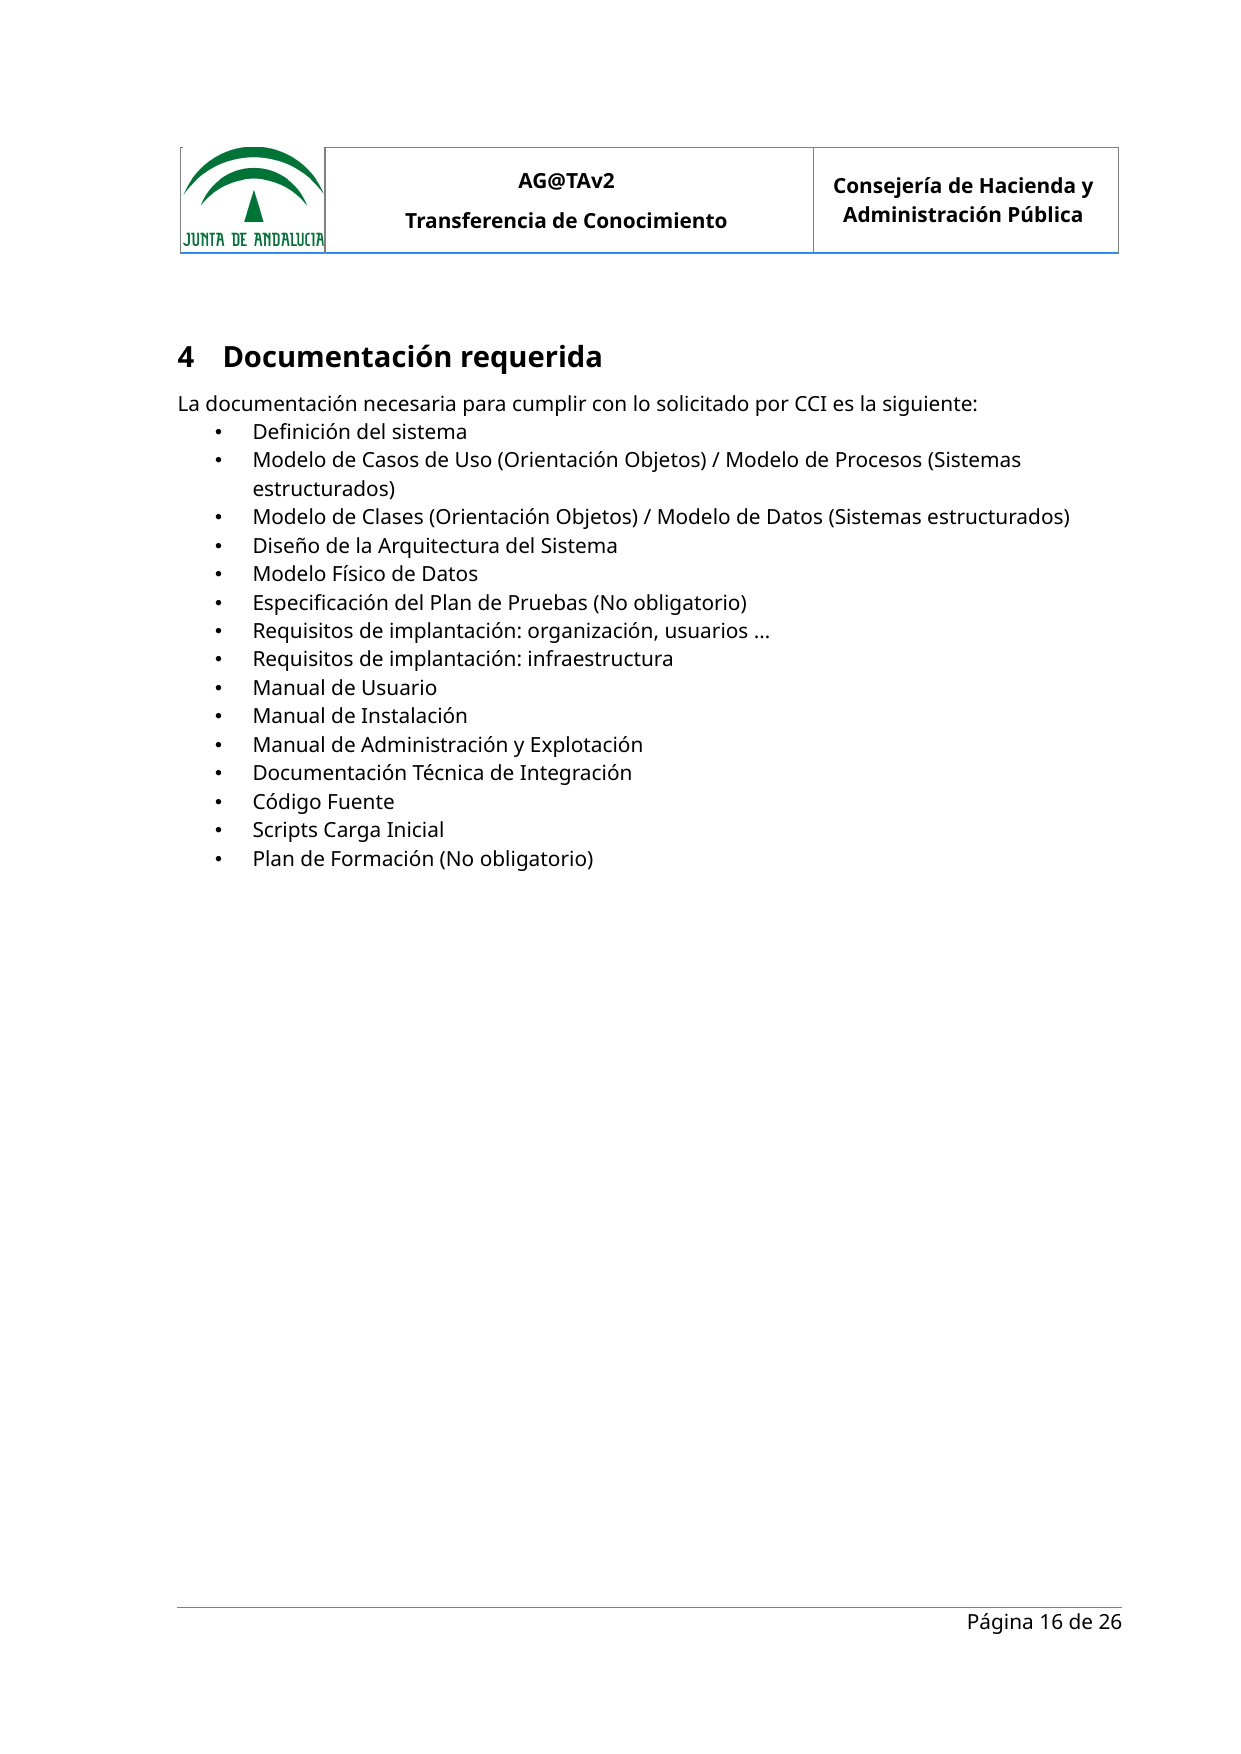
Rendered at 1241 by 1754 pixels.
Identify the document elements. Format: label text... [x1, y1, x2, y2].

list Requisitos de implantación: organización, usuarios … [215, 616, 1122, 644]
list Modelo Físico de Datos [215, 559, 1122, 588]
list Requisitos de implantación: infraestructura [215, 644, 1122, 673]
list Scripts Carga Inicial [215, 815, 1122, 844]
list Definición del sistema [215, 417, 1122, 446]
list Modelo de Clases (Orientación Objetos) / Modelo de Datos (Sistemas estructurados) [215, 502, 1122, 531]
list Modelo de Casos de Uso (Orientación Objetos) / Modelo de Procesos (Sistemas estructurados) [215, 446, 1122, 502]
subtitle Documentación requerida [177, 336, 1122, 376]
list Manual de Administración y Explotación [215, 730, 1122, 758]
list Diseño de la Arquitectura del Sistema [215, 531, 1122, 559]
list Código Fuente [215, 787, 1122, 815]
list Manual de Usuario [215, 673, 1122, 701]
list Especificación del Plan de Pruebas (No obligatorio) [215, 588, 1122, 616]
picture [183, 147, 324, 246]
list Manual de Instalación [215, 701, 1122, 730]
list Plan de Formación (No obligatorio) [215, 844, 1122, 872]
text La documentación necesaria para cumplir con lo solicitado por CCI es la siguiente: [177, 389, 1122, 417]
list Documentación Técnica de Integración [215, 758, 1122, 787]
